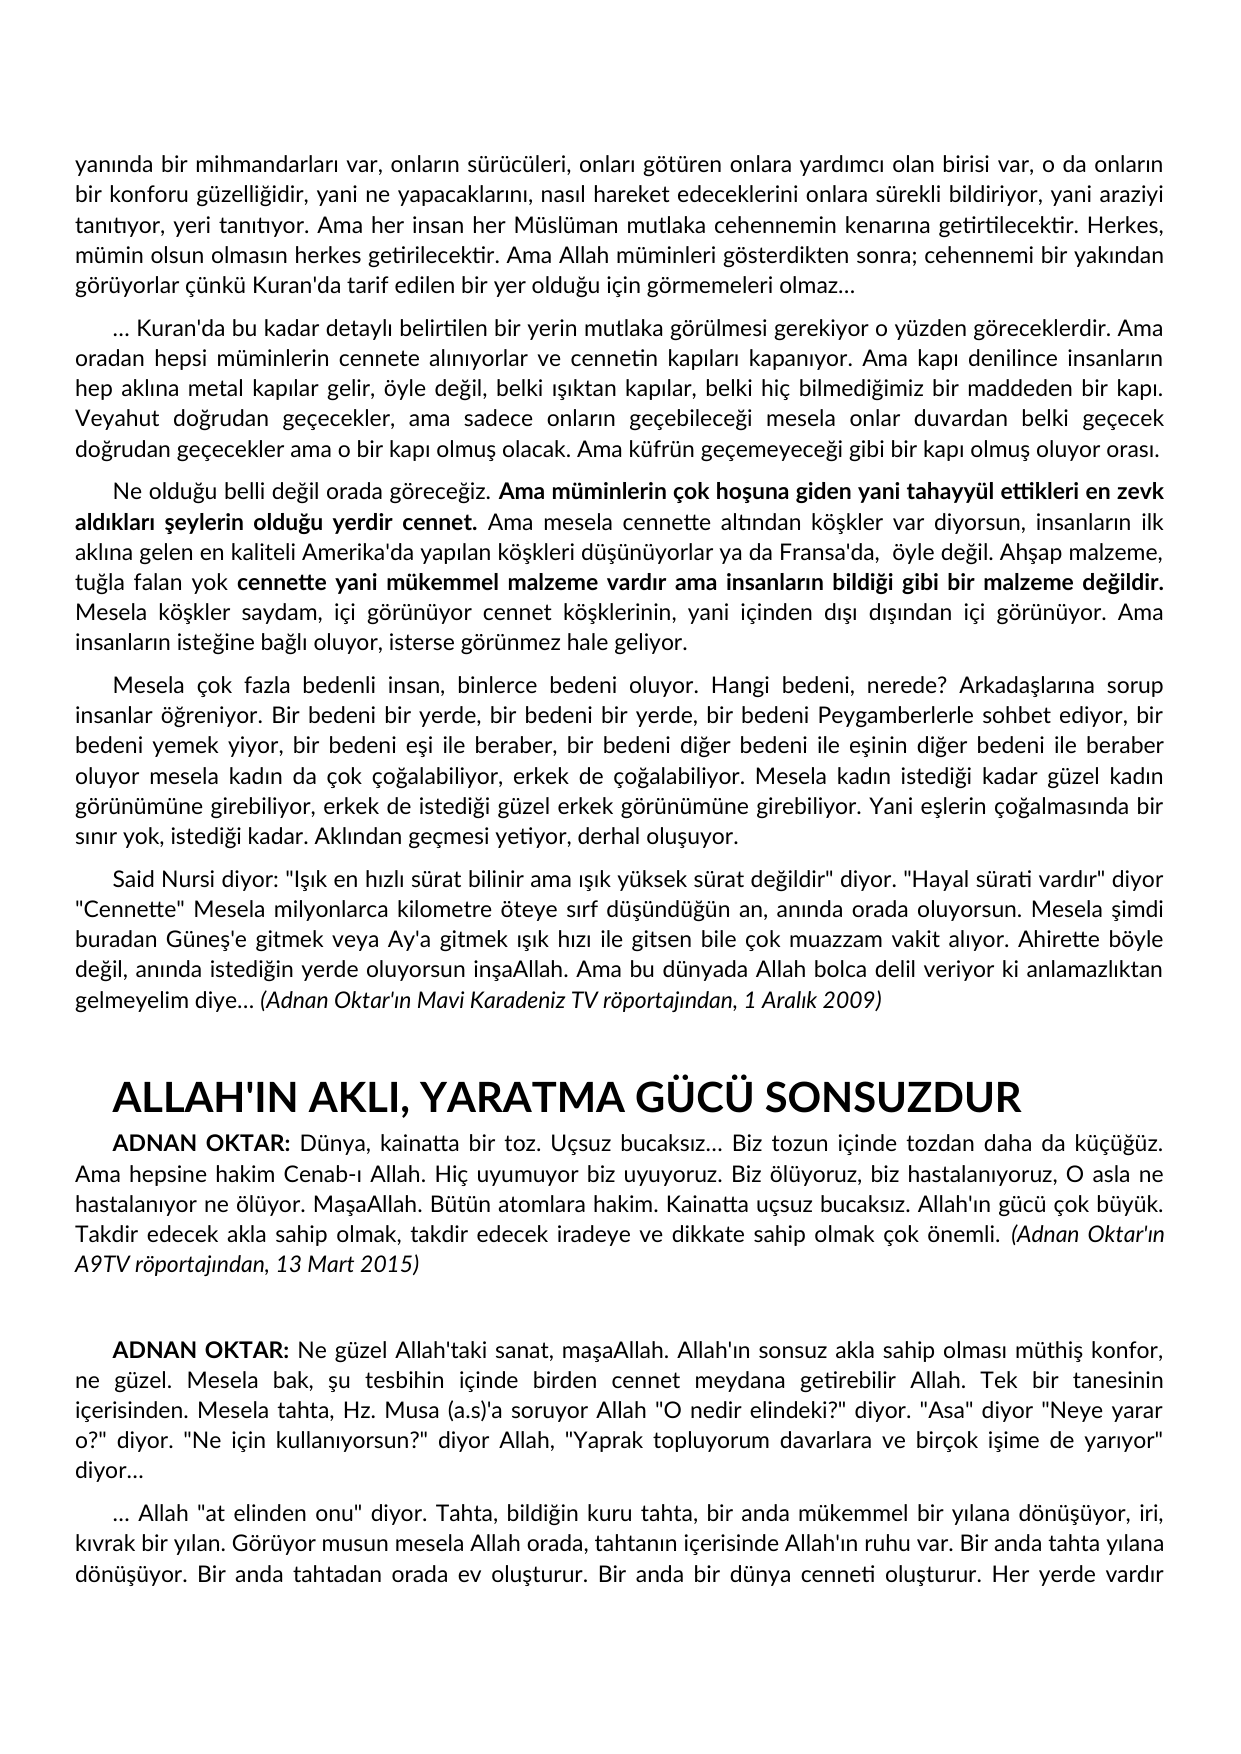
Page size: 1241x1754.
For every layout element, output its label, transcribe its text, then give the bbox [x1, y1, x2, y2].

text Ne olduğu belli değil orada göreceğiz. Ama müminlerin çok hoşuna giden yani tahayyül ettikleri en zevk aldıkları şeylerin olduğu yerdir cennet. Ama mesela cennette altından köşkler var diyorsun, insanların ilk aklına gelen en kaliteli Amerika'da yapılan köşkleri düşünüyorlar ya da Fransa'da, öyle değil. Ahşap malzeme, tuğla falan yok cennette yani mükemmel malzeme vardır ama insanların bildiği gibi bir malzeme değildir. Mesela köşkler saydam, içi görünüyor cennet köşklerinin, yani içinden dışı dışından içi görünüyor. Ama insanların isteğine bağlı oluyor, isterse görünmez hale geliyor. [75, 477, 1165, 656]
text Said Nursi diyor: "Işık en hızlı sürat bilinir ama ışık yüksek sürat değildir" diyor. "Hayal sürati vardır" diyor "Cennette" Mesela milyonlarca kilometre öteye sırf düşündüğün an, anında orada oluyorsun. Mesela şimdi buradan Güneş'e gitmek veya Ay'a gitmek ışık hızı ile gitsen bile çok muazzam vakit alıyor. Ahirette böyle değil, anında istediğin yerde oluyorsun inşaAllah. Ama bu dünyada Allah bolca delil veriyor ki anlamazlıktan gelmeyelim diye… (Adnan Oktar'ın Mavi Karadeniz TV röportajından, 1 Aralık 2009) [75, 864, 1165, 1013]
text Mesela çok fazla bedenli insan, binlerce bedeni oluyor. Hangi bedeni, nerede? Arkadaşlarına sorup insanlar öğreniyor. Bir bedeni bir yerde, bir bedeni bir yerde, bir bedeni Peygamberlerle sohbet ediyor, bir bedeni yemek yiyor, bir bedeni eşi ile beraber, bir bedeni diğer bedeni ile eşinin diğer bedeni ile beraber oluyor mesela kadın da çok çoğalabiliyor, erkek de çoğalabiliyor. Mesela kadın istediği kadar güzel kadın görünümüne girebiliyor, erkek de istediği güzel erkek görünümüne girebiliyor. Yani eşlerin çoğalmasında bir sınır yok, istediği kadar. Aklından geçmesi yetiyor, derhal oluşuyor. [75, 671, 1165, 849]
text … Allah "at elinden onu" diyor. Tahta, bildiğin kuru tahta, bir anda mükemmel bir yılana dönüşüyor, iri, kıvrak bir yılan. Görüyor musun mesela Allah orada, tahtanın içerisinde Allah'ın ruhu var. Bir anda tahta yılana dönüşüyor. Bir anda tahtadan orada ev oluşturur. Bir anda bir dünya cenneti oluşturur. Her yerde vardır [75, 1499, 1165, 1587]
text ADNAN OKTAR: Dünya, kainatta bir toz. Uçsuz bucaksız… Biz tozun içinde tozdan daha da küçüğüz. Ama hepsine hakim Cenab-ı Allah. Hiç uyumuyor biz uyuyoruz. Biz ölüyoruz, biz hastalanıyoruz, O asla ne hastalanıyor ne ölüyor. MaşaAllah. Bütün atomlara hakim. Kainatta uçsuz bucaksız. Allah'ın gücü çok büyük. Takdir edecek akla sahip olmak, takdir edecek iradeye ve dikkate sahip olmak çok önemli. (Adnan Oktar'ın A9TV röportajından, 13 Mart 2015) [75, 1129, 1165, 1277]
text ADNAN OKTAR: Ne güzel Allah'taki sanat, maşaAllah. Allah'ın sonsuz akla sahip olması müthiş konfor, ne güzel. Mesela bak, şu tesbihin içinde birden cennet meydana getirebilir Allah. Tek bir tanesinin içerisinden. Mesela tahta, Hz. Musa (a.s)'a soruyor Allah "O nedir elindeki?" diyor. "Asa" diyor "Neye yarar o?" diyor. "Ne için kullanıyorsun?" diyor Allah, "Yaprak topluyorum davarlara ve birçok işime de yarıyor" diyor… [75, 1335, 1165, 1484]
text … Kuran'da bu kadar detaylı belirtilen bir yerin mutlaka görülmesi gerekiyor o yüzden göreceklerdir. Ama oradan hepsi müminlerin cennete alınıyorlar ve cennetin kapıları kapanıyor. Ama kapı denilince insanların hep aklına metal kapılar gelir, öyle değil, belki ışıktan kapılar, belki hiç bilmediğimiz bir maddeden bir kapı. Veyahut doğrudan geçecekler, ama sadece onların geçebileceği mesela onlar duvardan belki geçecek doğrudan geçecekler ama o bir kapı olmuş olacak. Ama küfrün geçemeyeceği gibi bir kapı olmuş oluyor orası. [75, 313, 1165, 462]
text yanında bir mihmandarları var, onların sürücüleri, onları götüren onlara yardımcı olan birisi var, o da onların bir konforu güzelliğidir, yani ne yapacaklarını, nasıl hareket edeceklerini onlara sürekli bildiriyor, yani araziyi tanıtıyor, yeri tanıtıyor. Ama her insan her Müslüman mutlaka cehennemin kenarına getirtilecektir. Herkes, mümin olsun olmasın herkes getirilecektir. Ama Allah müminleri gösterdikten sonra; cehennemi bir yakından görüyorlar çünkü Kuran'da tarif edilen bir yer olduğu için görmemeleri olmaz… [75, 150, 1165, 298]
subtitle ALLAH'IN AKLI, YARATMA GÜCÜ SONSUZDUR [112, 1071, 1165, 1121]
